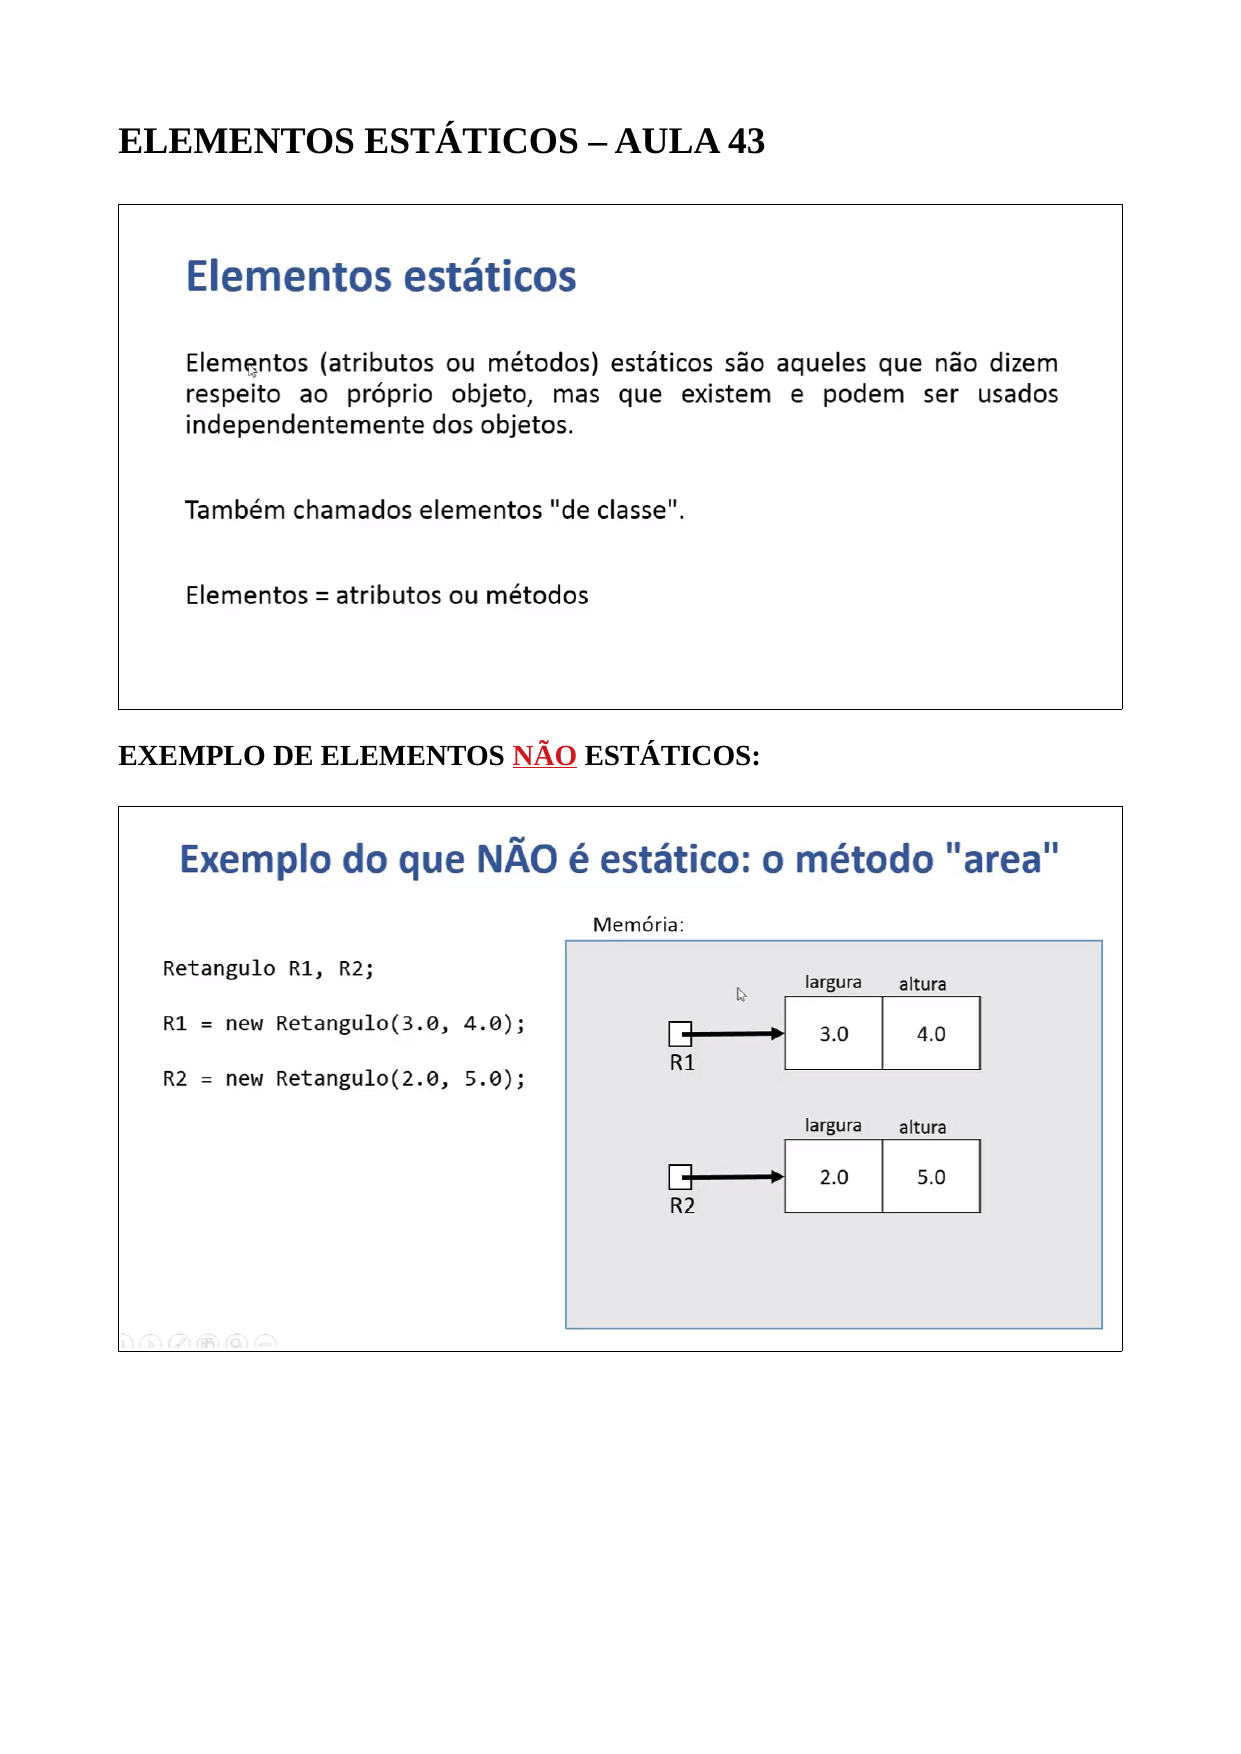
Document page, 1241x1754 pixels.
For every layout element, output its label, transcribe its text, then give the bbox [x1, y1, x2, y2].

picture [121, 206, 1119, 706]
text ELEMENTOS ESTÁTICOS – AULA 43 [118, 118, 1122, 161]
text EXEMPLO DE ELEMENTOS NÃO ESTÁTICOS: [118, 738, 1122, 771]
picture [121, 808, 1119, 1348]
